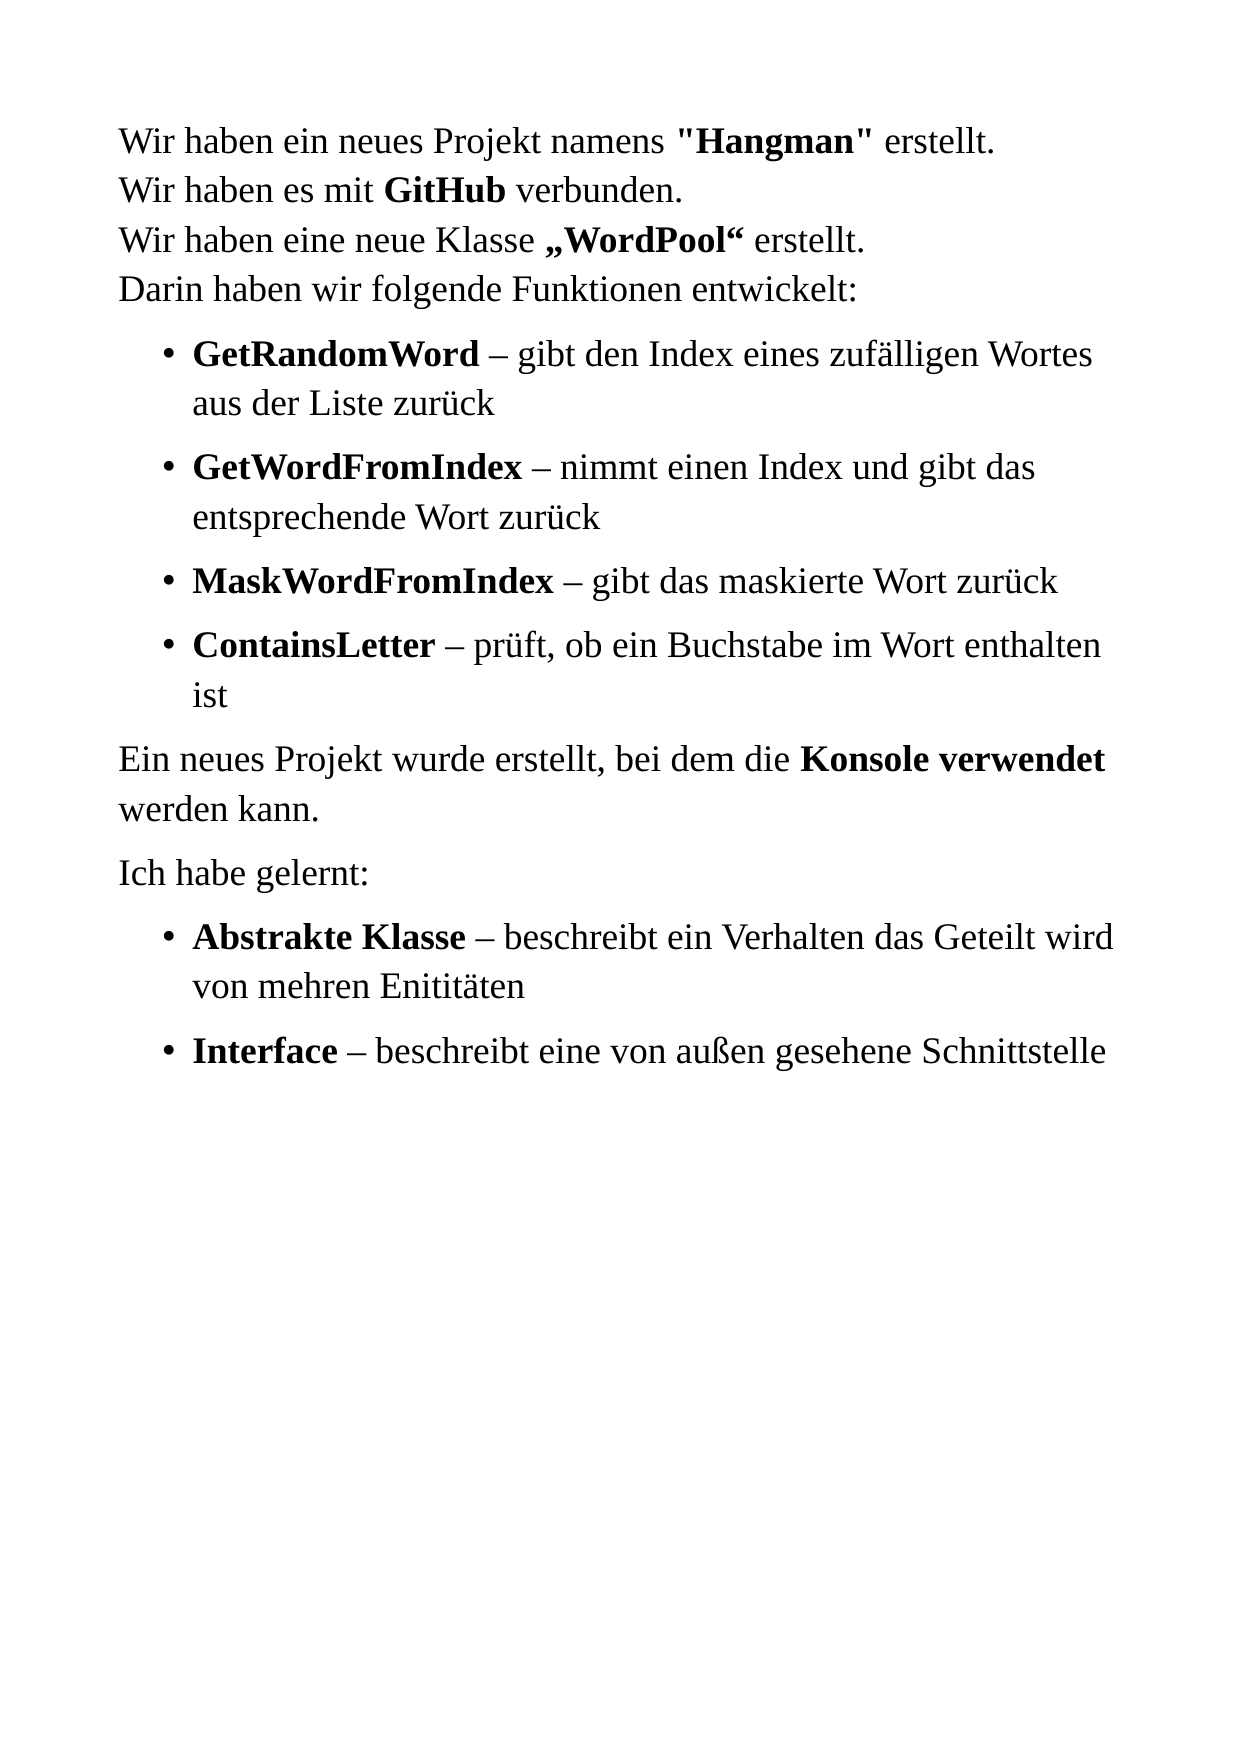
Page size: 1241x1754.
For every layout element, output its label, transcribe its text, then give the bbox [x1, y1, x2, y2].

list Abstrakte Klasse – beschreibt ein Verhalten das Geteilt wird von mehren Enititäten [162, 914, 1122, 1007]
list GetRandomWord – gibt den Index eines zufälligen Wortes aus der Liste zurück [162, 331, 1122, 424]
text Ich habe gelernt: [118, 850, 1122, 893]
list GetWordFromIndex – nimmt einen Index und gibt das entsprechende Wort zurück [162, 445, 1122, 537]
text Ein neues Projekt wurde erstellt, bei dem die Konsole verwendet werden kann. [118, 736, 1122, 829]
text Wir haben ein neues Projekt namens "Hangman" erstellt. Wir haben es mit GitHub verbunden. Wir haben eine neue Klasse „WordPool“ erstellt. Darin haben wir folgende Funktionen entwickelt: [118, 118, 1122, 310]
list MaskWordFromIndex – gibt das maskierte Wort zurück [162, 558, 1122, 602]
list ContainsLetter – prüft, ob ein Buchstabe im Wort enthalten ist [162, 623, 1122, 715]
list Interface – beschreibt eine von außen gesehene Schnittstelle [162, 1028, 1122, 1071]
